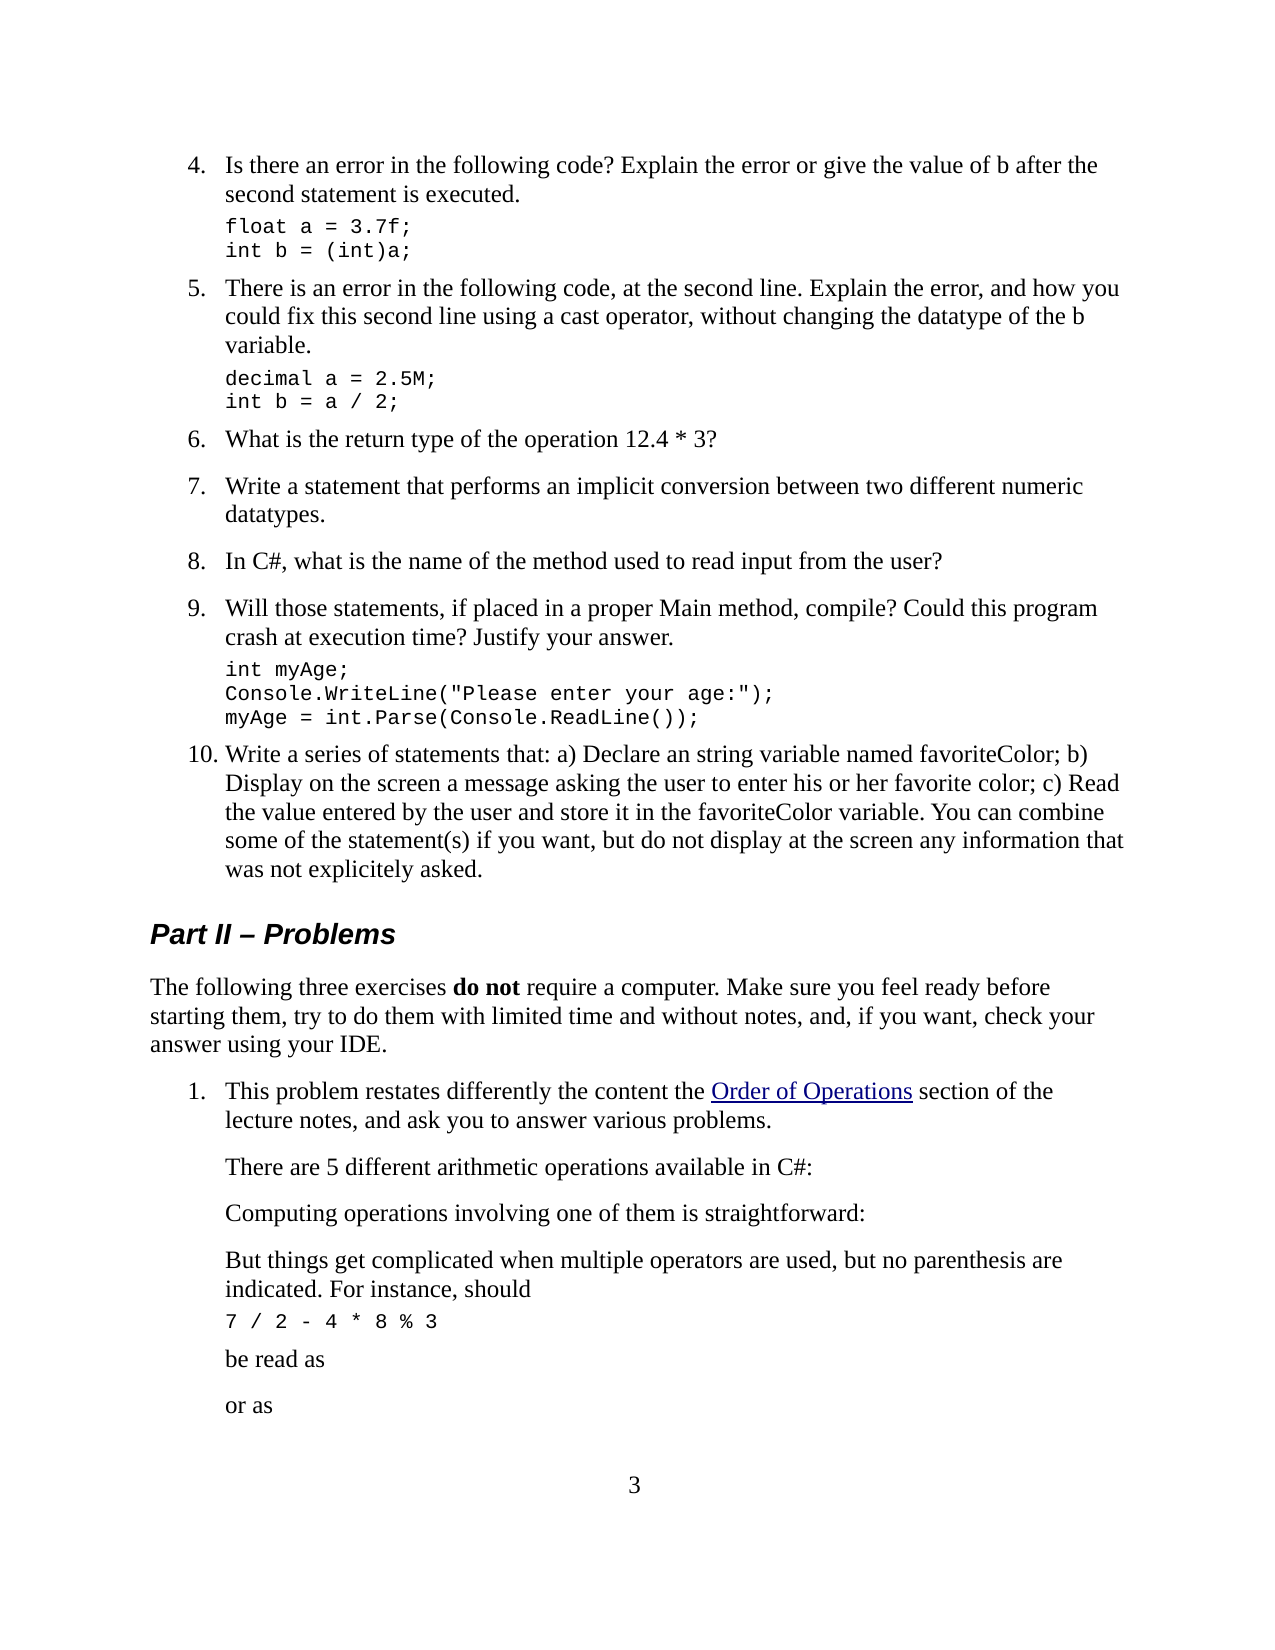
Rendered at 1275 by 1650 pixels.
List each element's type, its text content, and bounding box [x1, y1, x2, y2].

list myAge = int.Parse(Console.ReadLine()); [187, 707, 1125, 730]
list In C#, what is the name of the method used to read input from the user? [187, 546, 1125, 575]
list Console.WriteLine("Please enter your age:"); [187, 683, 1125, 707]
list Will those statements, if placed in a proper Main method, compile? Could this program crash at execution time? Justify your answer. [187, 593, 1125, 650]
list float a = 3.7f; [187, 216, 1125, 240]
list be read as [187, 1344, 1125, 1373]
list int b = (int)a; [187, 240, 1125, 264]
list int myAge; [187, 659, 1125, 683]
text The following three exercises do not require a computer. Make sure you feel ready before starting them, try to do them with limited time and without notes, and, if you want, check your answer using your IDE. [150, 972, 1125, 1058]
list 7 / 2 - 4 * 8 % 3 [187, 1311, 1125, 1335]
list There are 5 different arithmetic operations available in C#: [187, 1152, 1125, 1180]
list What is the return type of the operation 12.4 * 3? [187, 424, 1125, 453]
list Write a series of statements that: a) Declare an string variable named favoriteColor; b) Display on the screen a message asking the user to enter his or her favorite color; c) Read the value entered by the user and store it in the favoriteColor variable. You can combine some of the statement(s) if you want, but do not display at the screen any information that was not explicitely asked. [187, 739, 1125, 883]
list But things get complicated when multiple operators are used, but no parenthesis are indicated. For instance, should [187, 1245, 1125, 1302]
list This problem restates differently the content the Order of Operations section of the lecture notes, and ask you to answer various problems. [187, 1076, 1125, 1134]
list Write a statement that performs an implicit conversion between two different numeric datatypes. [187, 471, 1125, 528]
list There is an error in the following code, at the second line. Explain the error, and how you could fix this second line using a cast operator, without changing the datatype of the b variable. [187, 273, 1125, 359]
list int b = a / 2; [187, 392, 1125, 415]
list Computing operations involving one of them is straightforward: [187, 1198, 1125, 1227]
subtitle Part II – Problems [150, 917, 1125, 951]
list decimal a = 2.5M; [187, 368, 1125, 392]
list Is there an error in the following code? Explain the error or give the value of b after the second statement is executed. [187, 150, 1125, 207]
list or as [187, 1391, 1125, 1419]
